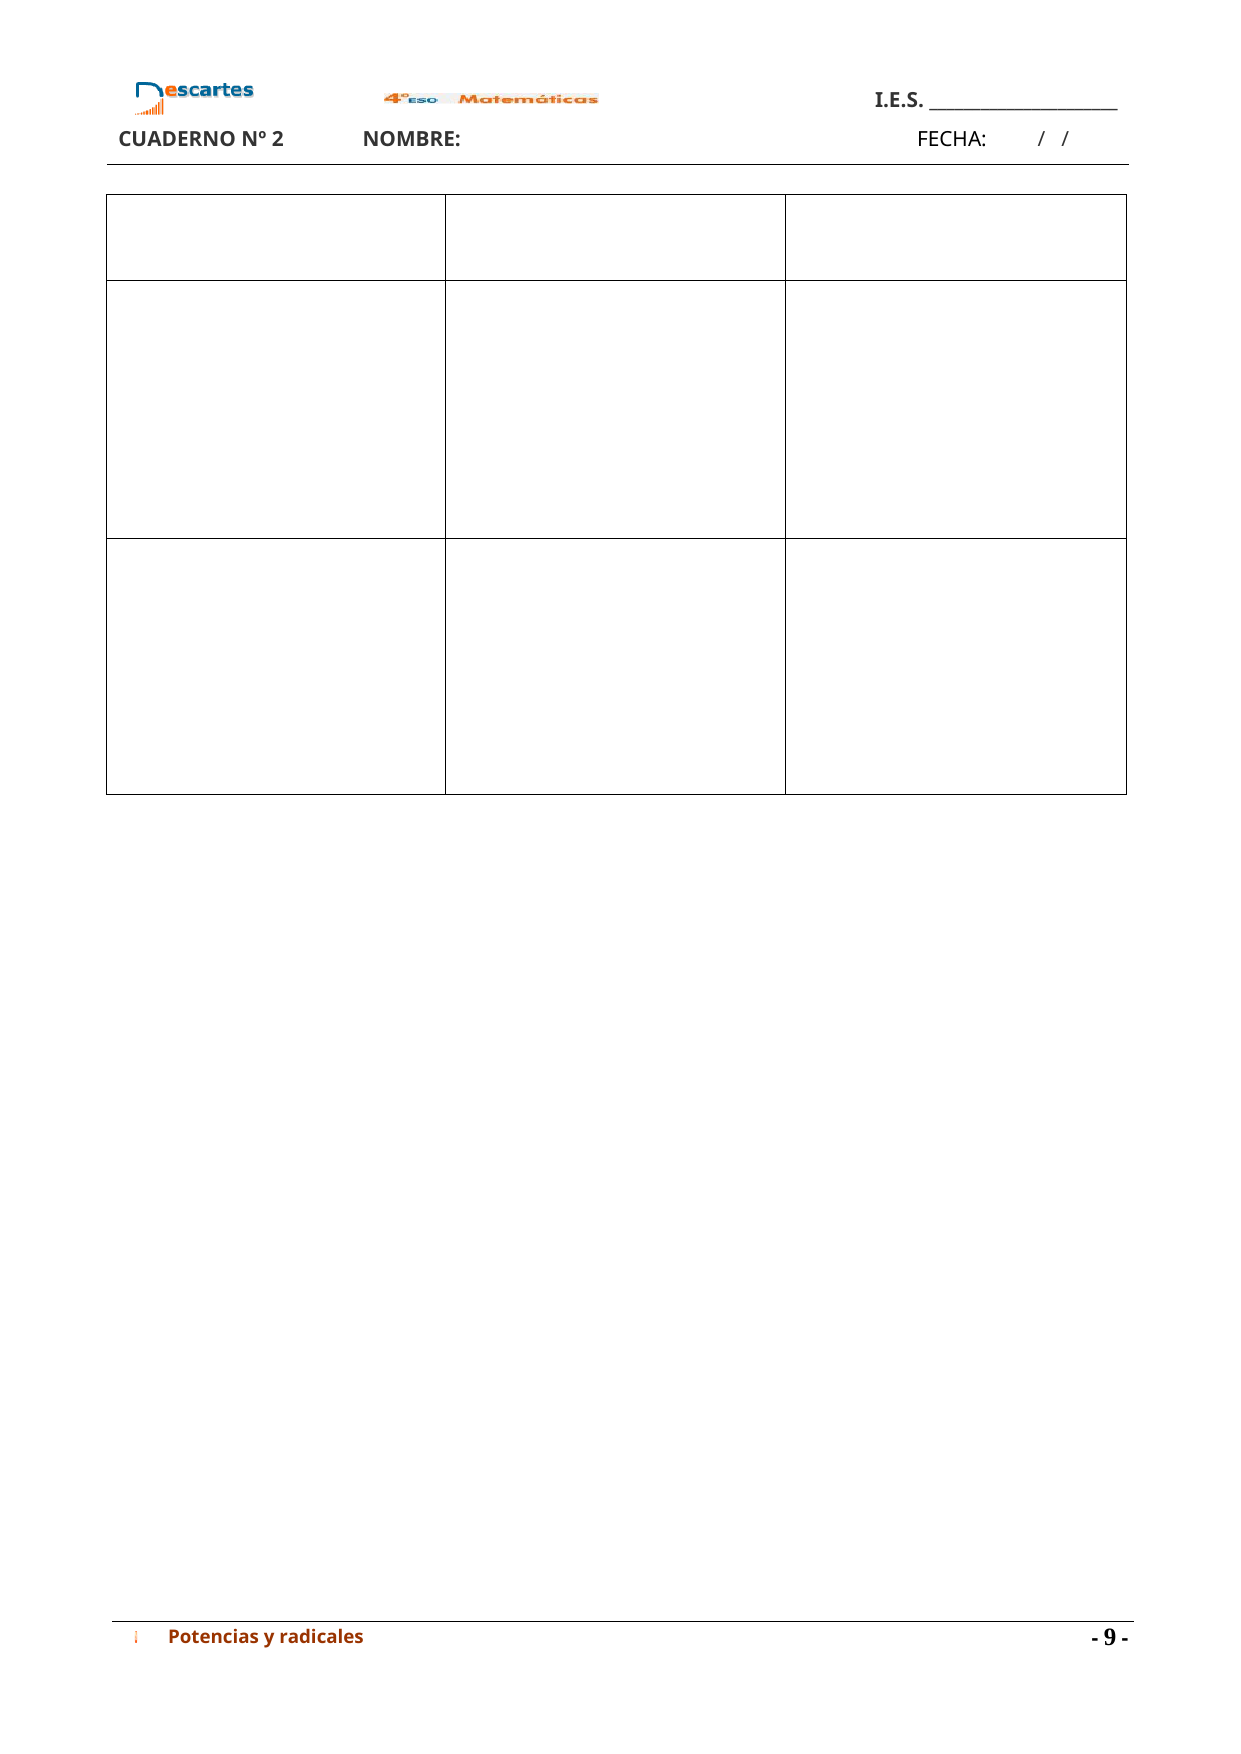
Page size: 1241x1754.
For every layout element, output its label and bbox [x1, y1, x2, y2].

table_cell [107, 281, 445, 537]
table_cell [107, 539, 445, 794]
table_header [446, 195, 785, 280]
table_cell [446, 539, 785, 794]
picture [134, 82, 257, 115]
table_header [786, 195, 1126, 280]
table_cell [446, 281, 785, 537]
table_cell [786, 539, 1126, 794]
table_cell [786, 281, 1126, 537]
picture [134, 1631, 138, 1643]
table_header [107, 195, 445, 280]
picture [384, 93, 599, 105]
